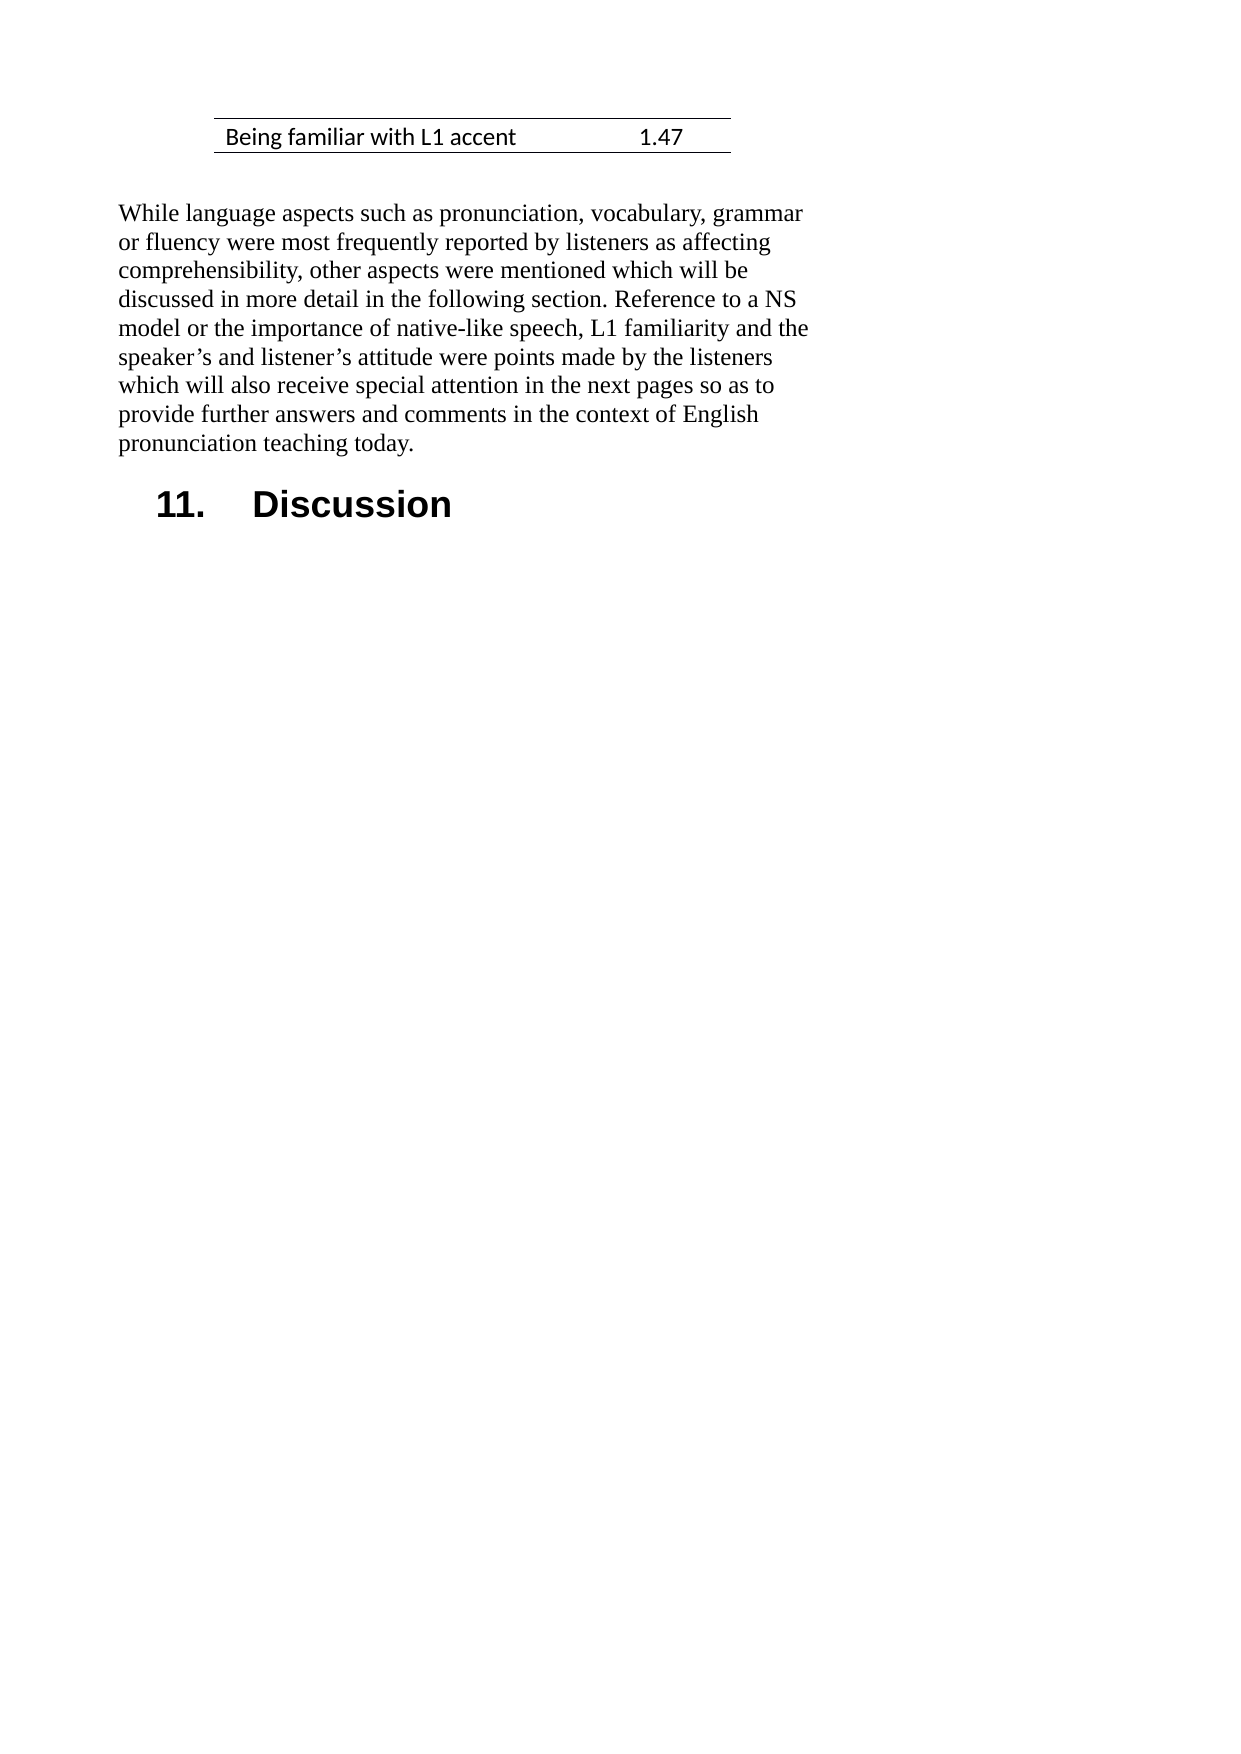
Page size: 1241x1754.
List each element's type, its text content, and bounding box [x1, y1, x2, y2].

table_cell Being familiar with L1 accent [214, 119, 627, 152]
list Discussion [156, 482, 827, 525]
table_cell 1.47 [628, 119, 731, 152]
text While language aspects such as pronunciation, vocabulary, grammar or fluency were most frequently reported by listeners as affecting comprehensibility, other aspects were mentioned which will be discussed in more detail in the following section. Reference to a NS model or the importance of native-like speech, L1 familiarity and the speaker’s and listener’s attitude were points made by the listeners which will also receive special attention in the next pages so as to provide further answers and comments in the context of English pronunciation teaching today. [118, 198, 827, 457]
